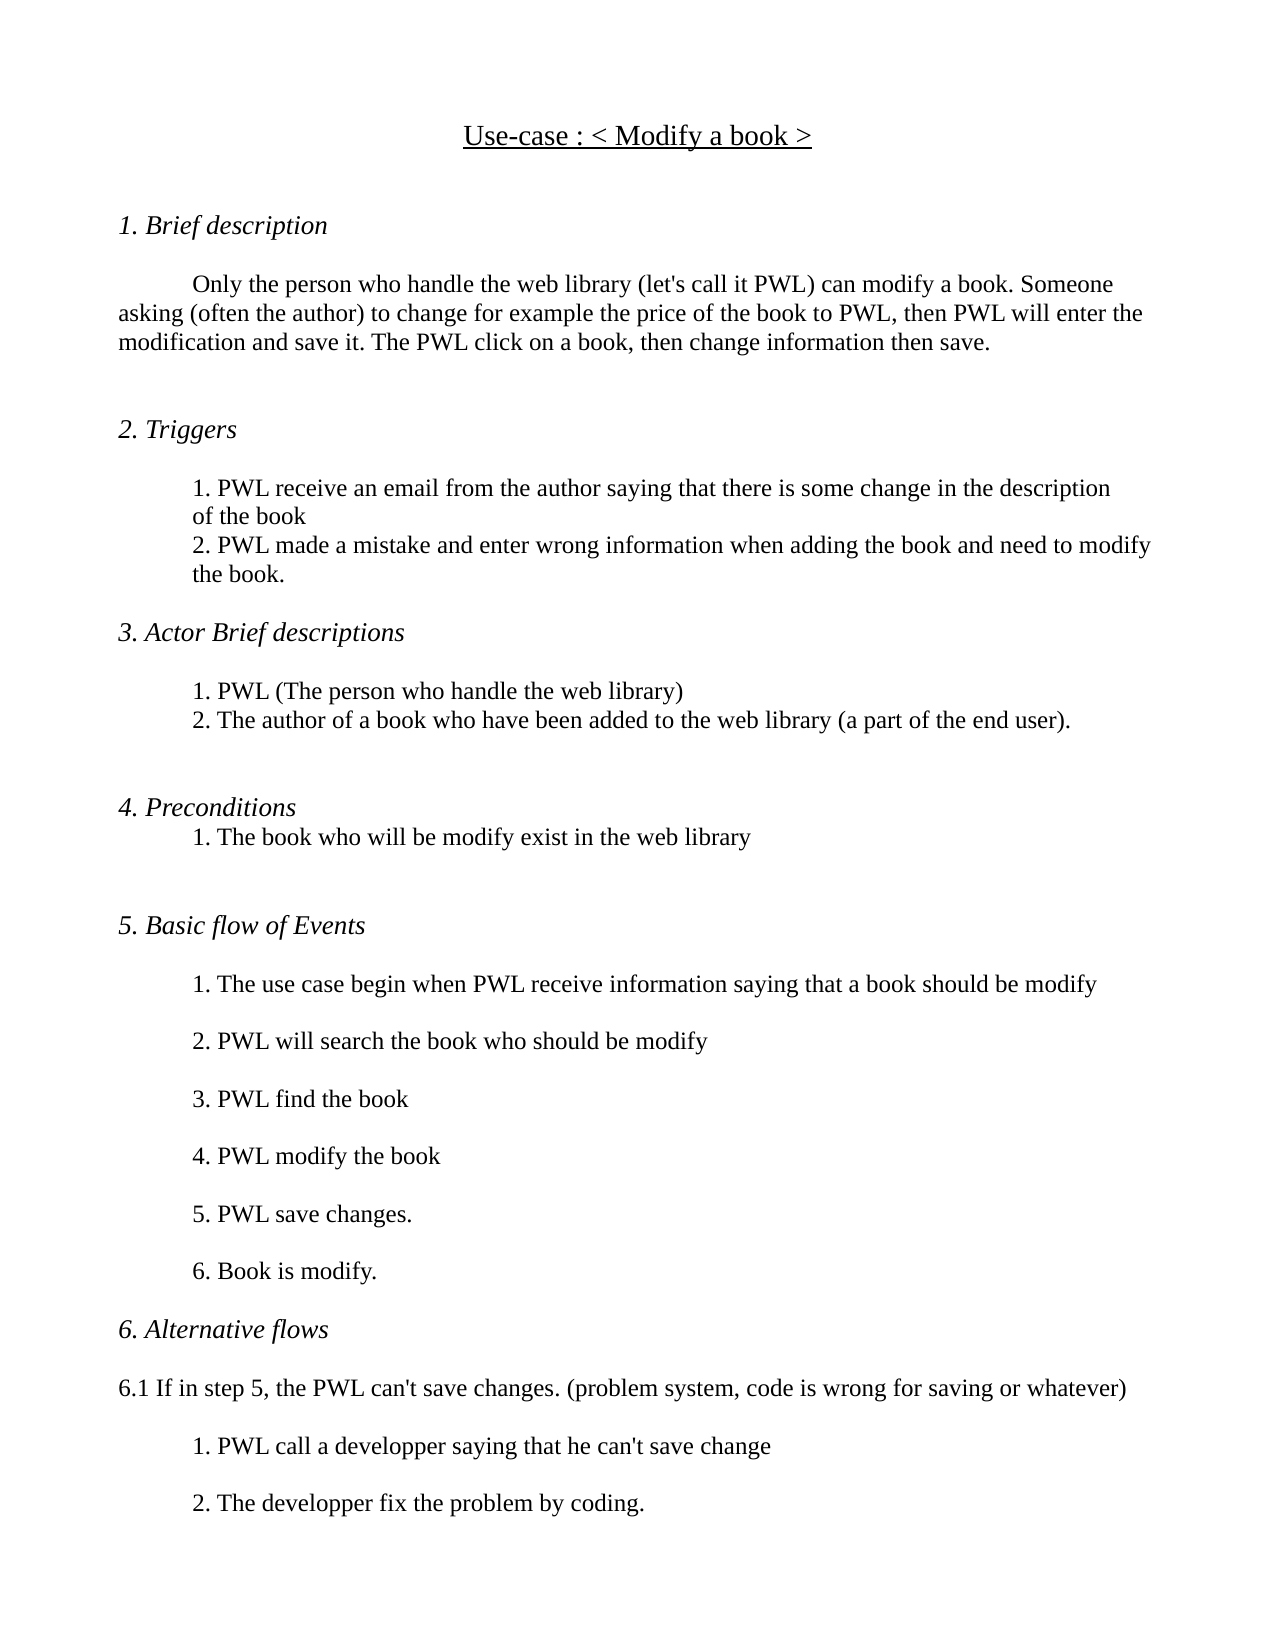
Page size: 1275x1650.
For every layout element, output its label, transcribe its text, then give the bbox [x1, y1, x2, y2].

text 4. Preconditions [118, 791, 1157, 822]
text 1. PWL call a developper saying that he can't save change [118, 1431, 1157, 1460]
text 1. The use case begin when PWL receive information saying that a book should be modify [118, 969, 1157, 997]
text 1. Brief description [118, 209, 1157, 240]
text 6. Book is modify. [118, 1256, 1157, 1285]
text 4. PWL modify the book [118, 1141, 1157, 1170]
text 3. Actor Brief descriptions [118, 616, 1157, 648]
text 2. The author of a book who have been added to the web library (a part of the end user). [118, 705, 1157, 734]
text 3. PWL find the book [118, 1084, 1157, 1112]
text 2. PWL will search the book who should be modify [118, 1026, 1157, 1055]
text Use-case : < Modify a book > [118, 118, 1157, 152]
text 1. PWL (The person who handle the web library) [118, 676, 1157, 705]
text 2. Triggers [118, 413, 1157, 444]
text Only the person who handle the web library (let's call it PWL) can modify a book. Someone asking (often the author) to change for example the price of the book to PWL, then PWL will enter the modification and save it. The PWL click on a book, then change information then save. [118, 269, 1157, 355]
text 5. PWL save changes. [118, 1199, 1157, 1227]
text 6.1 If in step 5, the PWL can't save changes. (problem system, code is wrong for saving or whatever) [118, 1373, 1157, 1402]
text 5. Basic flow of Events [118, 909, 1157, 940]
text 6. Alternative flows [118, 1314, 1157, 1345]
text 2. PWL made a mistake and enter wrong information when adding the book and need to modify the book. [118, 530, 1157, 588]
text 1. The book who will be modify exist in the web library [118, 822, 1157, 851]
text 2. The developper fix the problem by coding. [118, 1488, 1157, 1517]
text 1. PWL receive an email from the author saying that there is some change in the description of the book [118, 473, 1157, 530]
